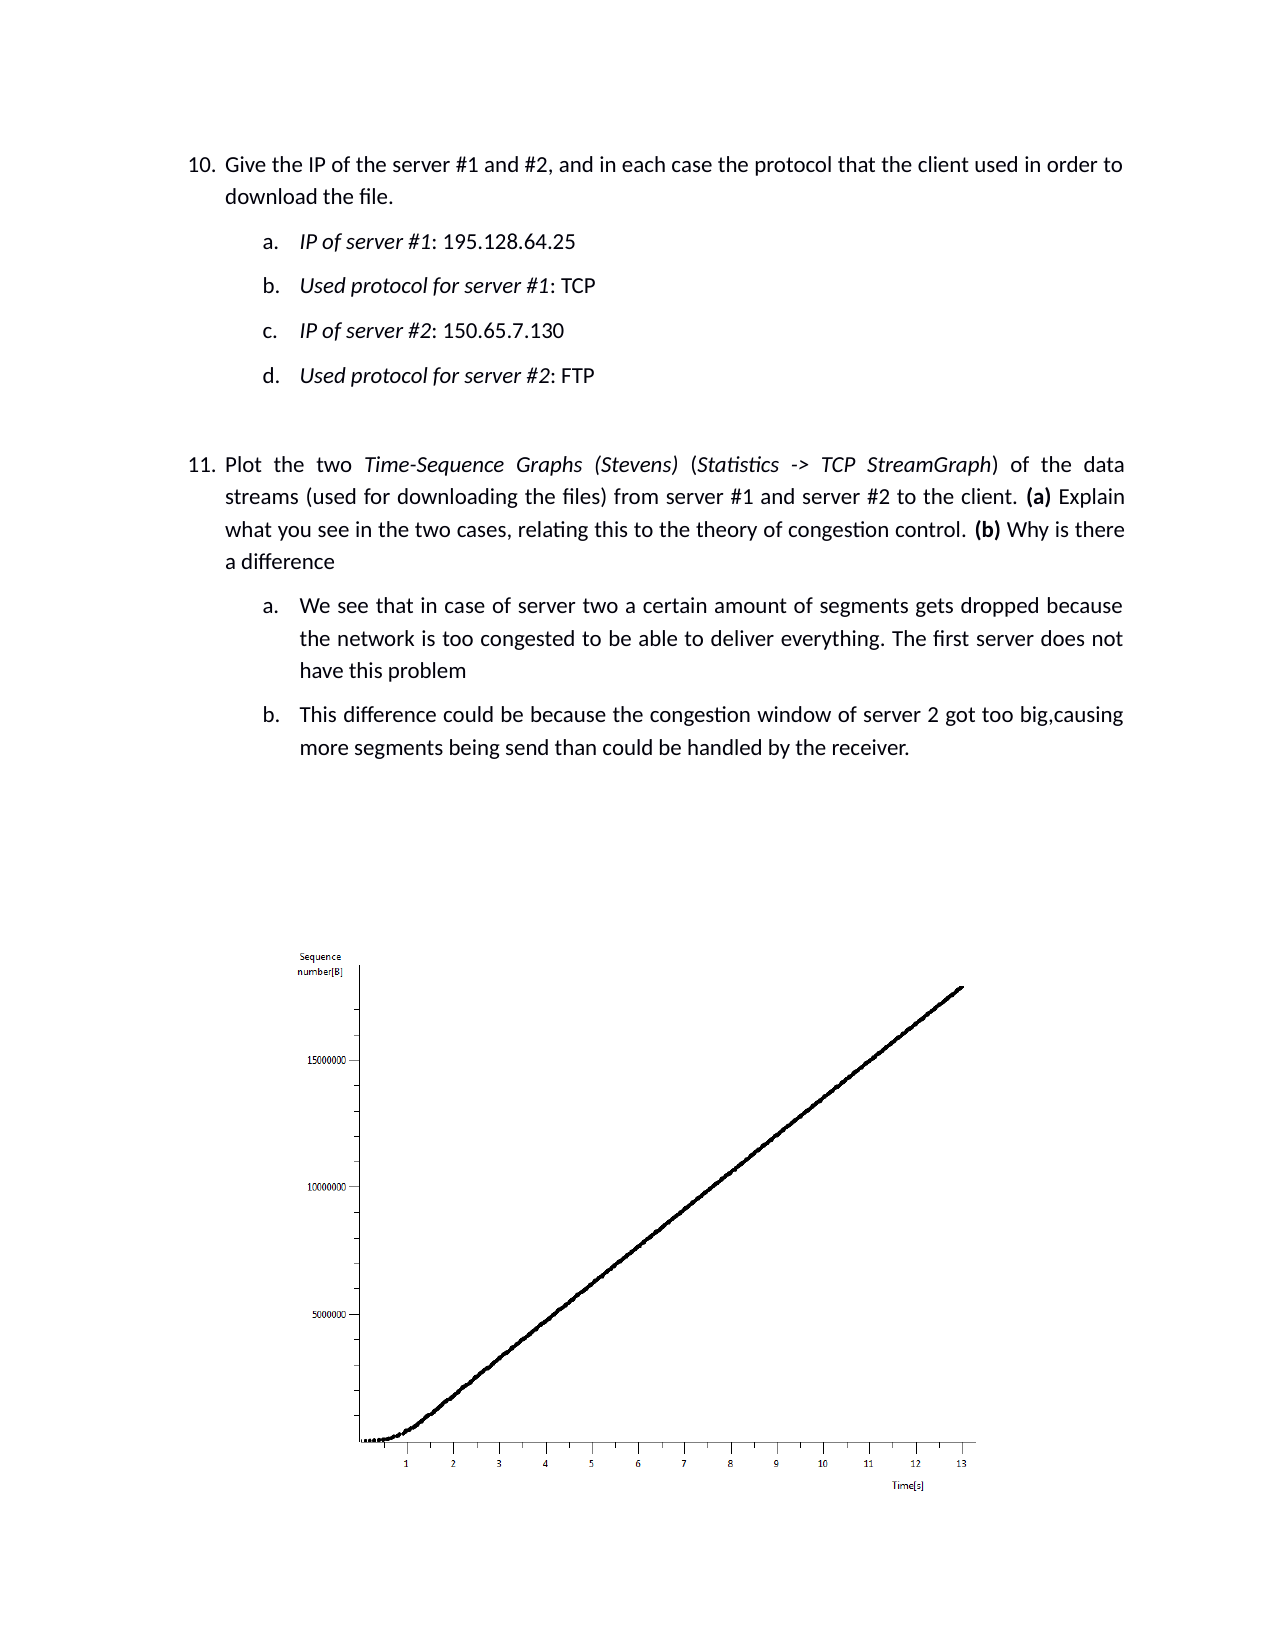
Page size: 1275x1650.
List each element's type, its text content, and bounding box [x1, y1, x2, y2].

list This difference could be because the congestion window of server 2 got too big,causing more segments being send than could be handled by the receiver. [262, 701, 1125, 761]
picture [292, 944, 983, 1496]
list Give the IP of the server #1 and #2, and in each case the protocol that the client used in order to download the file. [187, 150, 1125, 210]
list Used protocol for server #2: FTP [262, 361, 1125, 389]
list Plot the two Time-Sequence Graphs (Stevens) (Statistics -> TCP StreamGraph) of the data streams (used for downloading the files) from server #1 and server #2 to the client. (a) Explain what you see in the two cases, relating this to the theory of congestion control. (b) Why is there a difference [187, 450, 1125, 575]
list Used protocol for server #1: TCP [262, 272, 1125, 299]
list IP of server #2: 150.65.7.130 [262, 316, 1125, 344]
list We see that in case of server two a certain amount of segments gets dropped because the network is too congested to be able to deliver everything. The first server does not have this problem [262, 592, 1125, 684]
list IP of server #1: 195.128.64.25 [262, 227, 1125, 255]
